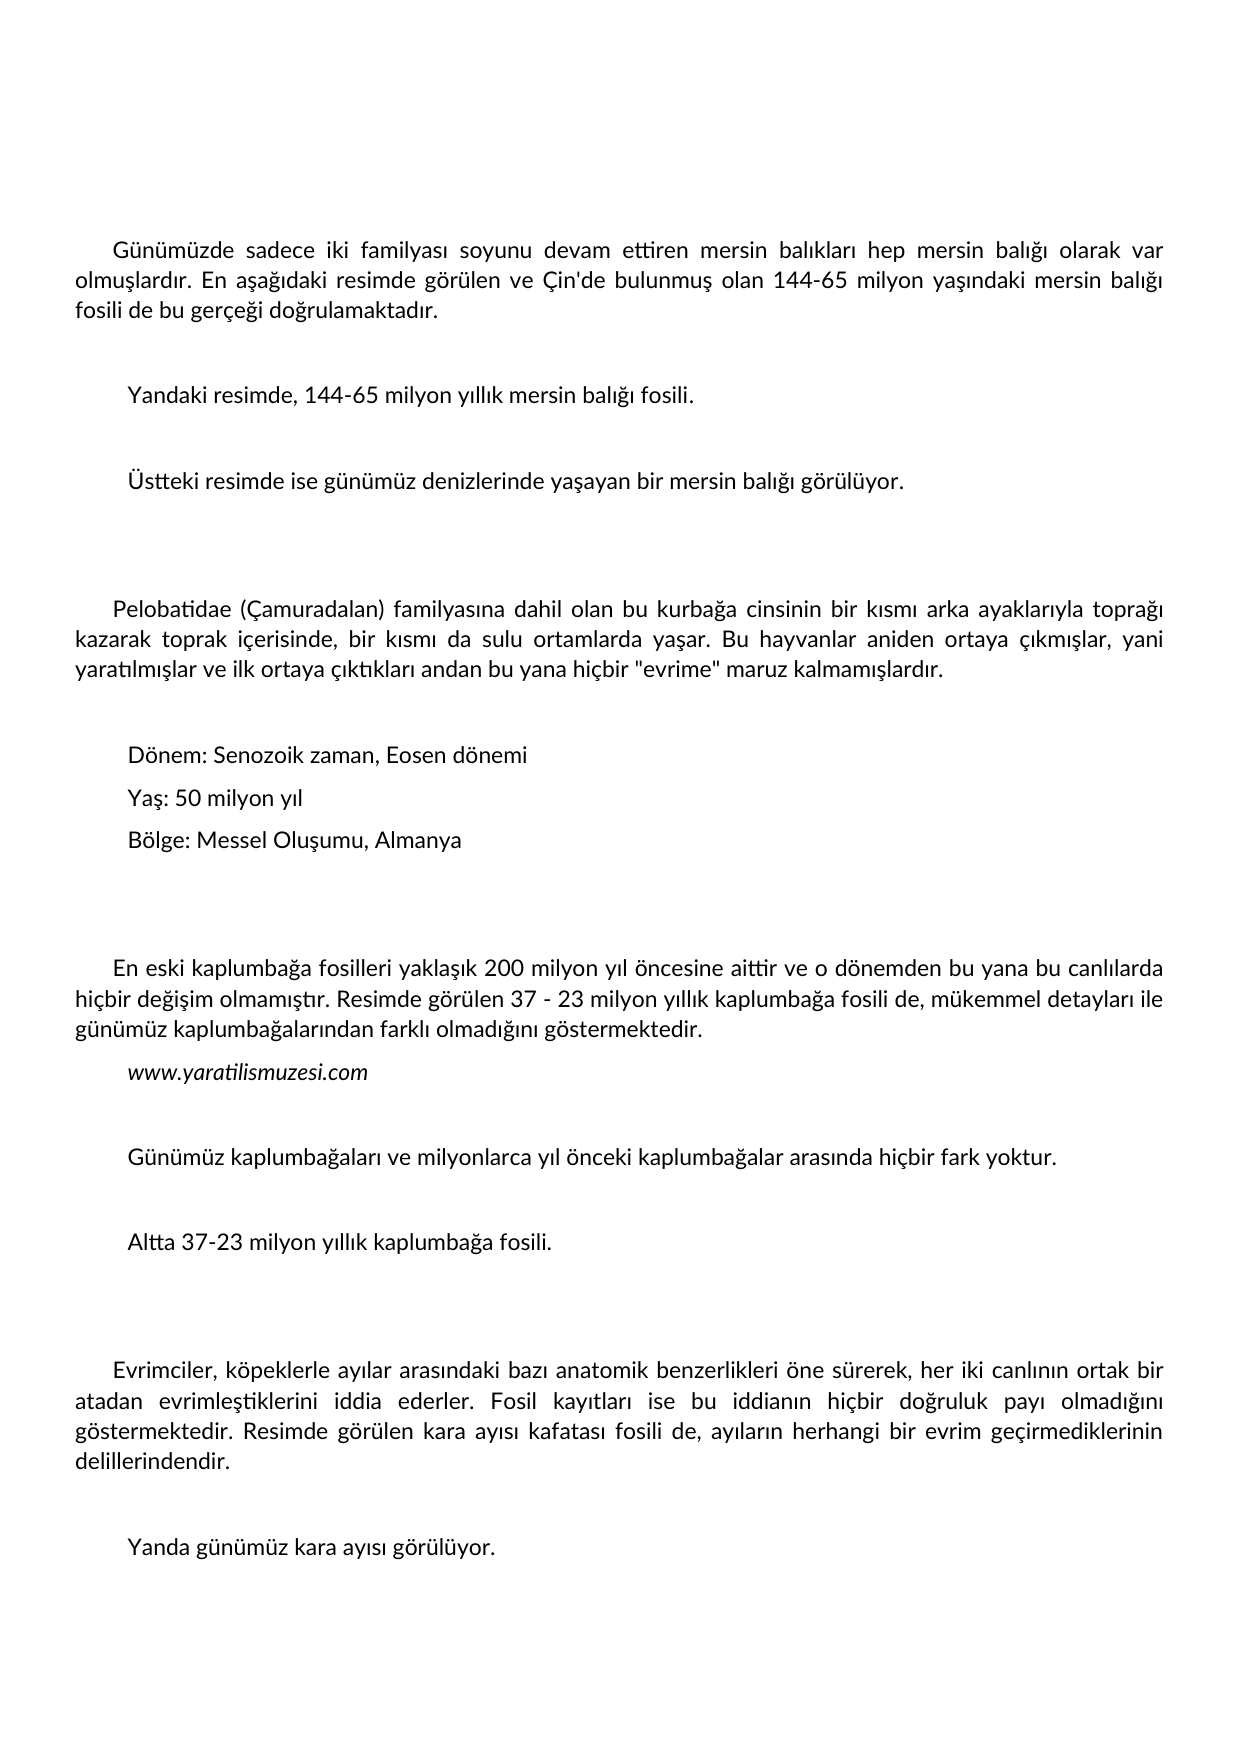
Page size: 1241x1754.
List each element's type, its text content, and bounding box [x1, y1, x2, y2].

text Günümüz kaplumbağaları ve milyonlarca yıl önceki kaplumbağalar arasında hiçbir fark yoktur. [127, 1143, 1143, 1170]
text www.yaratilismuzesi.com [127, 1057, 1143, 1085]
text Bölge: Messel Oluşumu, Almanya [127, 826, 1143, 853]
text Yanda günümüz kara ayısı görülüyor. [127, 1532, 1143, 1560]
text Günümüzde sadece iki familyası soyunu devam ettiren mersin balıkları hep mersin balığı olarak var olmuşlardır. En aşağıdaki resimde görülen ve Çin'de bulunmuş olan 144-65 milyon yaşındaki mersin balığı fosili de bu gerçeği doğrulamaktadır. [75, 235, 1165, 323]
text Altta 37-23 milyon yıllık kaplumbağa fosili. [127, 1228, 1143, 1256]
text Evrimciler, köpeklerle ayılar arasındaki bazı anatomik benzerlikleri öne sürerek, her iki canlının ortak bir atadan evrimleştiklerini iddia ederler. Fosil kayıtları ise bu iddianın hiçbir doğruluk payı olmadığını göstermektedir. Resimde görülen kara ayısı kafatası fosili de, ayıların herhangi bir evrim geçirmediklerinin delillerindendir. [75, 1356, 1165, 1474]
text Üstteki resimde ise günümüz denizlerinde yaşayan bir mersin balığı görülüyor. [127, 467, 1143, 494]
text Dönem: Senozoik zaman, Eosen dönemi [127, 741, 1143, 768]
text Pelobatidae (Çamuradalan) familyasına dahil olan bu kurbağa cinsinin bir kısmı arka ayaklarıyla toprağı kazarak toprak içerisinde, bir kısmı da sulu ortamlarda yaşar. Bu hayvanlar aniden ortaya çıkmışlar, yani yaratılmışlar ve ilk ortaya çıktıkları andan bu yana hiçbir "evrime" maruz kalmamışlardır. [75, 595, 1165, 683]
text Yaş: 50 milyon yıl [127, 783, 1143, 811]
text Yandaki resimde, 144-65 milyon yıllık mersin balığı fosili. [127, 381, 1143, 409]
text En eski kaplumbağa fosilleri yaklaşık 200 milyon yıl öncesine aittir ve o dönemden bu yana bu canlılarda hiçbir değişim olmamıştır. Resimde görülen 37 - 23 milyon yıllık kaplumbağa fosili de, mükemmel detayları ile günümüz kaplumbağalarından farklı olmadığını göstermektedir. [75, 954, 1165, 1042]
